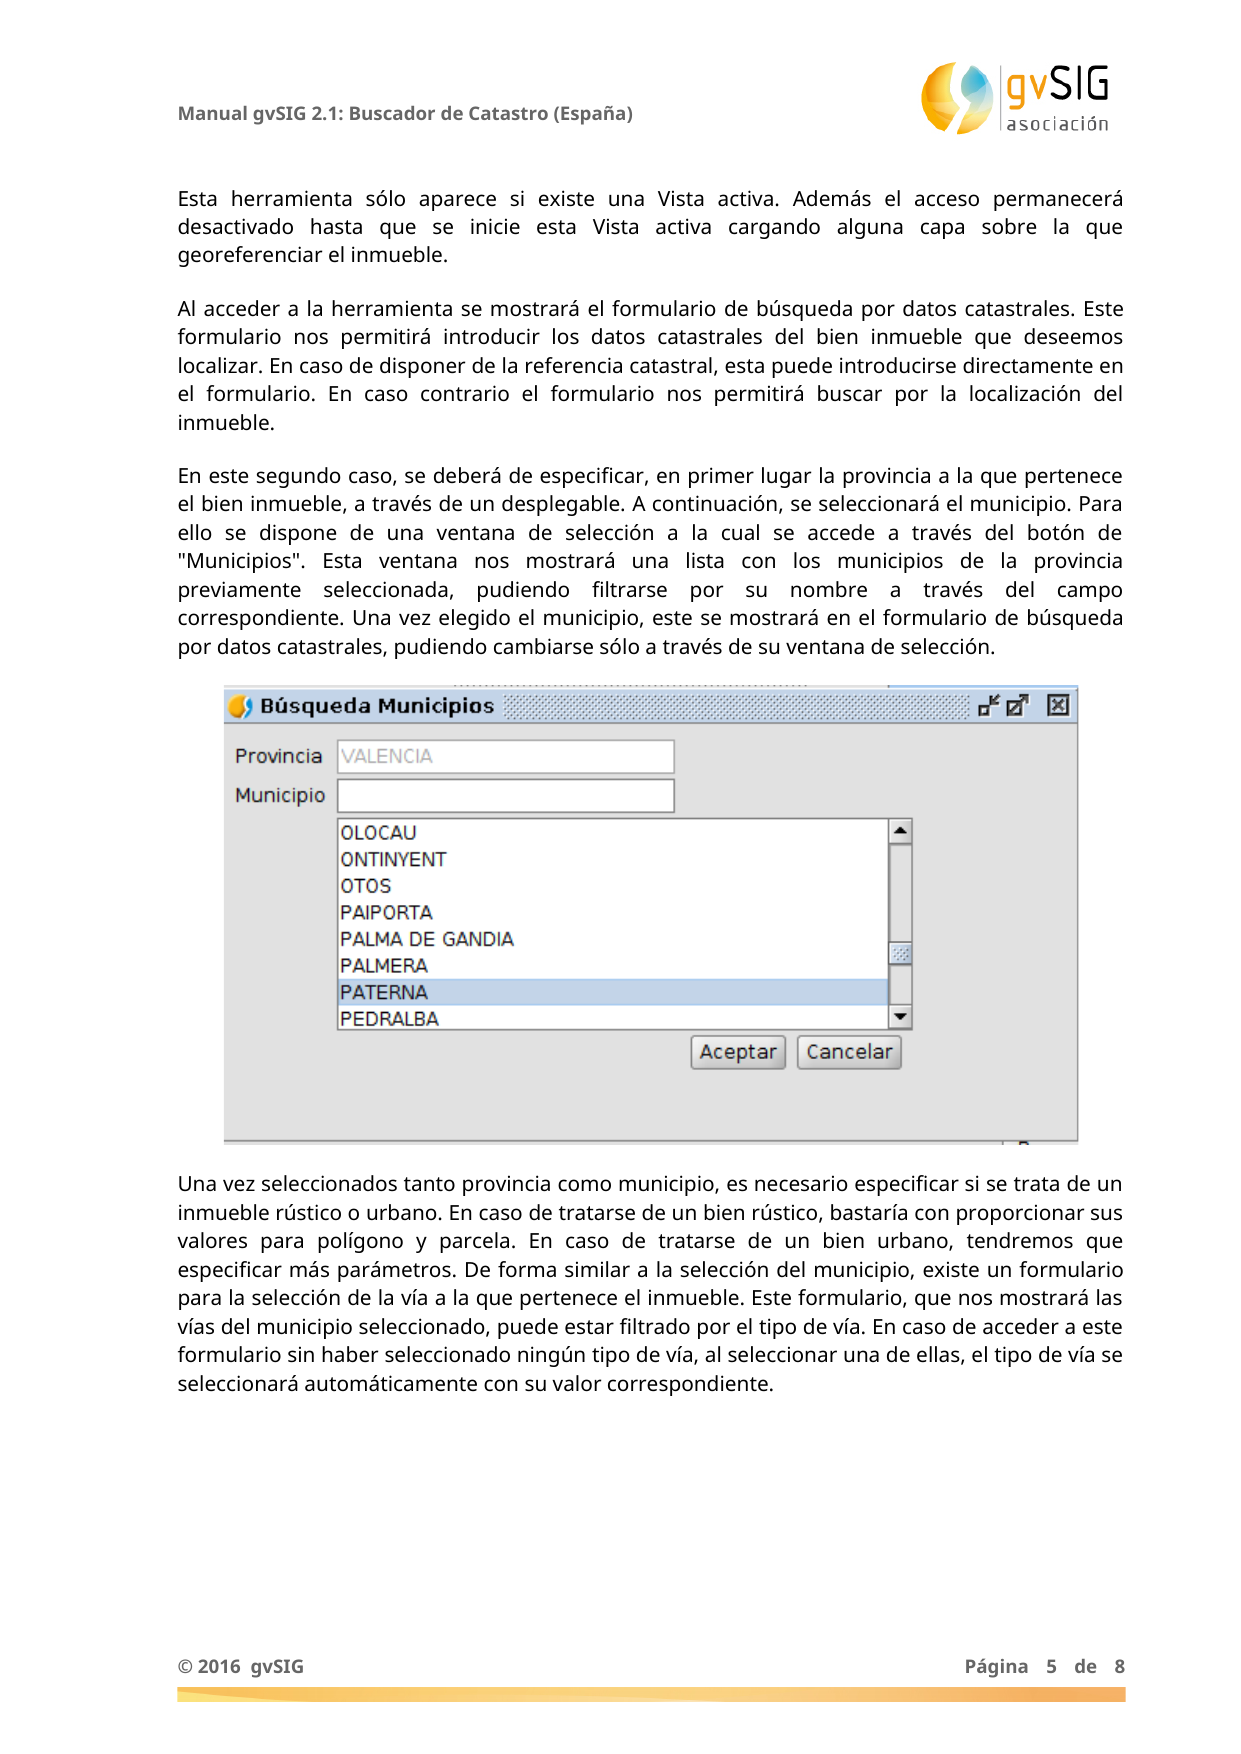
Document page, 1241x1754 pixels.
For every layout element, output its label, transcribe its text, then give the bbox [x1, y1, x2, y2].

picture [177, 1687, 1126, 1702]
picture [902, 47, 1122, 148]
text Esta herramienta sólo aparece si existe una Vista activa. Además el acceso permanecerá desactivado hasta que se inicie esta Vista activa cargando alguna capa sobre la que georeferenciar el inmueble. [177, 184, 1125, 269]
text Al acceder a la herramienta se mostrará el formulario de búsqueda por datos catastrales. Este formulario nos permitirá introducir los datos catastrales del bien inmueble que deseemos localizar. En caso de disponer de la referencia catastral, esta puede introducirse directamente en el formulario. En caso contrario el formulario nos permitirá buscar por la localización del inmueble. [177, 294, 1125, 436]
text En este segundo caso, se deberá de especificar, en primer lugar la provincia a la que pertenece el bien inmueble, a través de un desplegable. A continuación, se seleccionará el municipio. Para ello se dispone de una ventana de selección a la cual se accede a través del botón de "Municipios". Esta ventana nos mostrará una lista con los municipios de la provincia previamente seleccionada, pudiendo filtrarse por su nombre a través del campo correspondiente. Una vez elegido el municipio, este se mostrará en el formulario de búsqueda por datos catastrales, pudiendo cambiarse sólo a través de su ventana de selección. [177, 461, 1125, 660]
picture [223, 685, 1079, 1145]
text Una vez seleccionados tanto provincia como municipio, es necesario especificar si se trata de un inmueble rústico o urbano. En caso de tratarse de un bien rústico, bastaría con proporcionar sus valores para polígono y parcela. En caso de tratarse de un bien urbano, tendremos que especificar más parámetros. De forma similar a la selección del municipio, existe un formulario para la selección de la vía a la que pertenece el inmueble. Este formulario, que nos mostrará las vías del municipio seleccionado, puede estar filtrado por el tipo de vía. En caso de acceder a este formulario sin haber seleccionado ningún tipo de vía, al seleccionar una de ellas, el tipo de vía se seleccionará automáticamente con su valor correspondiente. [177, 1169, 1125, 1397]
